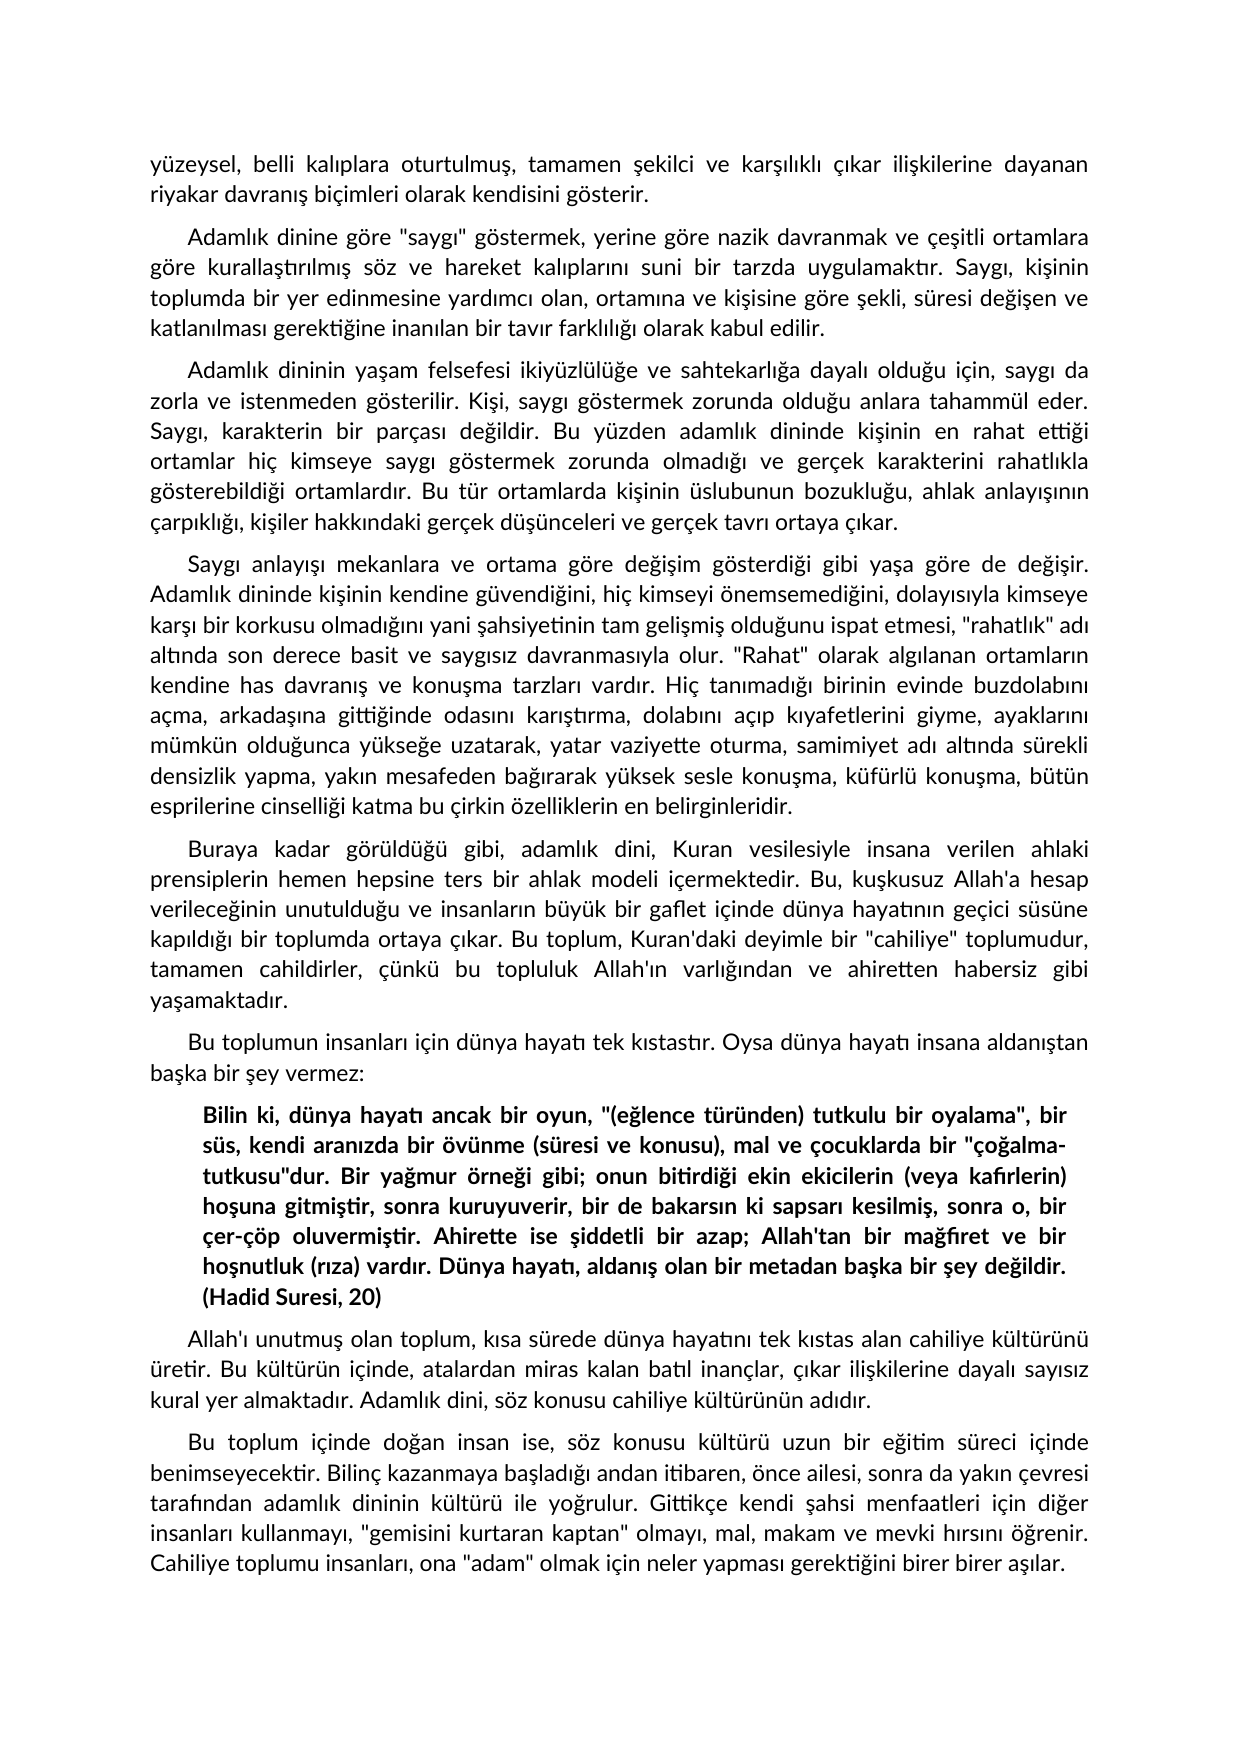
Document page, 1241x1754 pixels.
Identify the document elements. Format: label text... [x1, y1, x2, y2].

text Bu toplumun insanları için dünya hayatı tek kıstastır. Oysa dünya hayatı insana aldanıştan başka bir şey vermez: [150, 1028, 1090, 1086]
text Adamlık dinine göre "saygı" göstermek, yerine göre nazik davranmak ve çeşitli ortamlara göre kurallaştırılmış söz ve hareket kalıplarını suni bir tarzda uygulamaktır. Saygı, kişinin toplumda bir yer edinmesine yardımcı olan, ortamına ve kişisine göre şekli, süresi değişen ve katlanılması gerektiğine inanılan bir tavır farklılığı olarak kabul edilir. [150, 223, 1090, 341]
text Saygı anlayışı mekanlara ve ortama göre değişim gösterdiği gibi yaşa göre de değişir. Adamlık dininde kişinin kendine güvendiğini, hiç kimseyi önemsemediğini, dolayısıyla kimseye karşı bir korkusu olmadığını yani şahsiyetinin tam gelişmiş olduğunu ispat etmesi, "rahatlık" adı altında son derece basit ve saygısız davranmasıyla olur. "Rahat" olarak algılanan ortamların kendine has davranış ve konuşma tarzları vardır. Hiç tanımadığı birinin evinde buzdolabını açma, arkadaşına gittiğinde odasını karıştırma, dolabını açıp kıyafetlerini giyme, ayaklarını mümkün olduğunca yükseğe uzatarak, yatar vaziyette oturma, samimiyet adı altında sürekli densizlik yapma, yakın mesafeden bağırarak yüksek sesle konuşma, küfürlü konuşma, bütün esprilerine cinselliği katma bu çirkin özelliklerin en belirginleridir. [150, 550, 1090, 819]
text yüzeysel, belli kalıplara oturtulmuş, tamamen şekilci ve karşılıklı çıkar ilişkilerine dayanan riyakar davranış biçimleri olarak kendisini gösterir. [150, 150, 1090, 208]
text Bilin ki, dünya hayatı ancak bir oyun, "(eğlence türünden) tutkulu bir oyalama", bir süs, kendi aranızda bir övünme (süresi ve konusu), mal ve çocuklarda bir "çoğalma-tutkusu"dur. Bir yağmur örneği gibi; onun bitirdiği ekin ekicilerin (veya kafirlerin) hoşuna gitmiştir, sonra kuruyuverir, bir de bakarsın ki sapsarı kesilmiş, sonra o, bir çer-çöp oluvermiştir. Ahirette ise şiddetli bir azap; Allah'tan bir mağfiret ve bir hoşnutluk (rıza) vardır. Dünya hayatı, aldanış olan bir metadan başka bir şey değildir. (Hadid Suresi, 20) [202, 1101, 1068, 1310]
text Buraya kadar görüldüğü gibi, adamlık dini, Kuran vesilesiyle insana verilen ahlaki prensiplerin hemen hepsine ters bir ahlak modeli içermektedir. Bu, kuşkusuz Allah'a hesap verileceğinin unutulduğu ve insanların büyük bir gaflet içinde dünya hayatının geçici süsüne kapıldığı bir toplumda ortaya çıkar. Bu toplum, Kuran'daki deyimle bir "cahiliye" toplumudur, tamamen cahildirler, çünkü bu topluluk Allah'ın varlığından ve ahiretten habersiz gibi yaşamaktadır. [150, 834, 1090, 1013]
text Bu toplum içinde doğan insan ise, söz konusu kültürü uzun bir eğitim süreci içinde benimseyecektir. Bilinç kazanmaya başladığı andan itibaren, önce ailesi, sonra da yakın çevresi tarafından adamlık dininin kültürü ile yoğrulur. Gittikçe kendi şahsi menfaatleri için diğer insanları kullanmayı, "gemisini kurtaran kaptan" olmayı, mal, makam ve mevki hırsını öğrenir. Cahiliye toplumu insanları, ona "adam" olmak için neler yapması gerektiğini birer birer aşılar. [150, 1428, 1090, 1576]
text Adamlık dininin yaşam felsefesi ikiyüzlülüğe ve sahtekarlığa dayalı olduğu için, saygı da zorla ve istenmeden gösterilir. Kişi, saygı göstermek zorunda olduğu anlara tahammül eder. Saygı, karakterin bir parçası değildir. Bu yüzden adamlık dininde kişinin en rahat ettiği ortamlar hiç kimseye saygı göstermek zorunda olmadığı ve gerçek karakterini rahatlıkla gösterebildiği ortamlardır. Bu tür ortamlarda kişinin üslubunun bozukluğu, ahlak anlayışının çarpıklığı, kişiler hakkındaki gerçek düşünceleri ve gerçek tavrı ortaya çıkar. [150, 356, 1090, 535]
text Allah'ı unutmuş olan toplum, kısa sürede dünya hayatını tek kıstas alan cahiliye kültürünü üretir. Bu kültürün içinde, atalardan miras kalan batıl inançlar, çıkar ilişkilerine dayalı sayısız kural yer almaktadır. Adamlık dini, söz konusu cahiliye kültürünün adıdır. [150, 1325, 1090, 1413]
